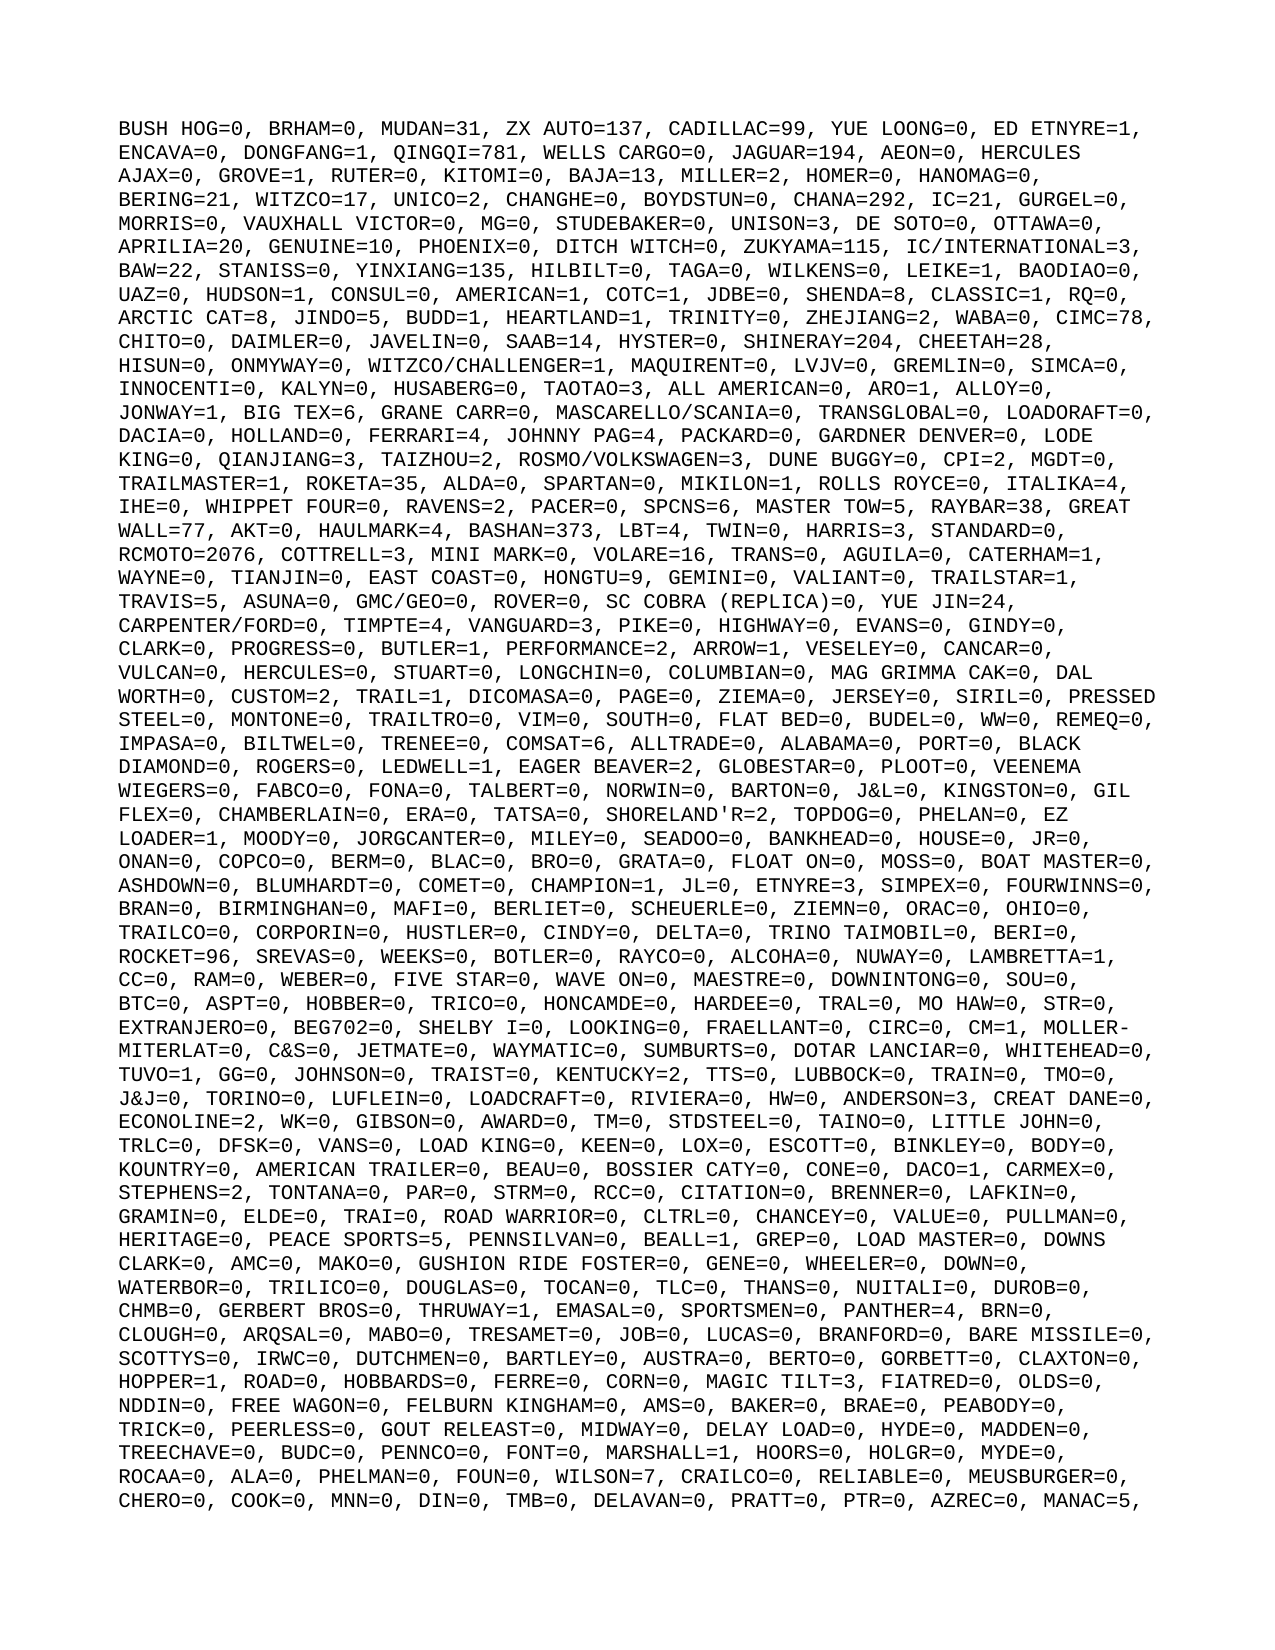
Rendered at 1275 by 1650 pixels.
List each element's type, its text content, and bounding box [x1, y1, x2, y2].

text BUSH HOG=0, BRHAM=0, MUDAN=31, ZX AUTO=137, CADILLAC=99, YUE LOONG=0, ED ETNYRE=1, ENCAVA=0, DONGFANG=1, QINGQI=781, WELLS CARGO=0, JAGUAR=194, AEON=0, HERCULES AJAX=0, GROVE=1, RUTER=0, KITOMI=0, BAJA=13, MILLER=2, HOMER=0, HANOMAG=0, BERING=21, WITZCO=17, UNICO=2, CHANGHE=0, BOYDSTUN=0, CHANA=292, IC=21, GURGEL=0, MORRIS=0, VAUXHALL VICTOR=0, MG=0, STUDEBAKER=0, UNISON=3, DE SOTO=0, OTTAWA=0, APRILIA=20, GENUINE=10, PHOENIX=0, DITCH WITCH=0, ZUKYAMA=115, IC/INTERNATIONAL=3, BAW=22, STANISS=0, YINXIANG=135, HILBILT=0, TAGA=0, WILKENS=0, LEIKE=1, BAODIAO=0, UAZ=0, HUDSON=1, CONSUL=0, AMERICAN=1, COTC=1, JDBE=0, SHENDA=8, CLASSIC=1, RQ=0, ARCTIC CAT=8, JINDO=5, BUDD=1, HEARTLAND=1, TRINITY=0, ZHEJIANG=2, WABA=0, CIMC=78, CHITO=0, DAIMLER=0, JAVELIN=0, SAAB=14, HYSTER=0, SHINERAY=204, CHEETAH=28, HISUN=0, ONMYWAY=0, WITZCO/CHALLENGER=1, MAQUIRENT=0, LVJV=0, GREMLIN=0, SIMCA=0, INNOCENTI=0, KALYN=0, HUSABERG=0, TAOTAO=3, ALL AMERICAN=0, ARO=1, ALLOY=0, JONWAY=1, BIG TEX=6, GRANE CARR=0, MASCARELLO/SCANIA=0, TRANSGLOBAL=0, LOADORAFT=0, DACIA=0, HOLLAND=0, FERRARI=4, JOHNNY PAG=4, PACKARD=0, GARDNER DENVER=0, LODE KING=0, QIANJIANG=3, TAIZHOU=2, ROSMO/VOLKSWAGEN=3, DUNE BUGGY=0, CPI=2, MGDT=0, TRAILMASTER=1, ROKETA=35, ALDA=0, SPARTAN=0, MIKILON=1, ROLLS ROYCE=0, ITALIKA=4, IHE=0, WHIPPET FOUR=0, RAVENS=2, PACER=0, SPCNS=6, MASTER TOW=5, RAYBAR=38, GREAT WALL=77, AKT=0, HAULMARK=4, BASHAN=373, LBT=4, TWIN=0, HARRIS=3, STANDARD=0, RCMOTO=2076, COTTRELL=3, MINI MARK=0, VOLARE=16, TRANS=0, AGUILA=0, CATERHAM=1, WAYNE=0, TIANJIN=0, EAST COAST=0, HONGTU=9, GEMINI=0, VALIANT=0, TRAILSTAR=1, TRAVIS=5, ASUNA=0, GMC/GEO=0, ROVER=0, SC COBRA (REPLICA)=0, YUE JIN=24, CARPENTER/FORD=0, TIMPTE=4, VANGUARD=3, PIKE=0, HIGHWAY=0, EVANS=0, GINDY=0, CLARK=0, PROGRESS=0, BUTLER=1, PERFORMANCE=2, ARROW=1, VESELEY=0, CANCAR=0, VULCAN=0, HERCULES=0, STUART=0, LONGCHIN=0, COLUMBIAN=0, MAG GRIMMA CAK=0, DAL WORTH=0, CUSTOM=2, TRAIL=1, DICOMASA=0, PAGE=0, ZIEMA=0, JERSEY=0, SIRIL=0, PRESSED STEEL=0, MONTONE=0, TRAILTRO=0, VIM=0, SOUTH=0, FLAT BED=0, BUDEL=0, WW=0, REMEQ=0, IMPASA=0, BILTWEL=0, TRENEE=0, COMSAT=6, ALLTRADE=0, ALABAMA=0, PORT=0, BLACK DIAMOND=0, ROGERS=0, LEDWELL=1, EAGER BEAVER=2, GLOBESTAR=0, PLOOT=0, VEENEMA WIEGERS=0, FABCO=0, FONA=0, TALBERT=0, NORWIN=0, BARTON=0, J&L=0, KINGSTON=0, GIL FLEX=0, CHAMBERLAIN=0, ERA=0, TATSA=0, SHORELAND'R=2, TOPDOG=0, PHELAN=0, EZ LOADER=1, MOODY=0, JORGCANTER=0, MILEY=0, SEADOO=0, BANKHEAD=0, HOUSE=0, JR=0, ONAN=0, COPCO=0, BERM=0, BLAC=0, BRO=0, GRATA=0, FLOAT ON=0, MOSS=0, BOAT MASTER=0, ASHDOWN=0, BLUMHARDT=0, COMET=0, CHAMPION=1, JL=0, ETNYRE=3, SIMPEX=0, FOURWINNS=0, BRAN=0, BIRMINGHAN=0, MAFI=0, BERLIET=0, SCHEUERLE=0, ZIEMN=0, ORAC=0, OHIO=0, TRAILCO=0, CORPORIN=0, HUSTLER=0, CINDY=0, DELTA=0, TRINO TAIMOBIL=0, BERI=0, ROCKET=96, SREVAS=0, WEEKS=0, BOTLER=0, RAYCO=0, ALCOHA=0, NUWAY=0, LAMBRETTA=1, CC=0, RAM=0, WEBER=0, FIVE STAR=0, WAVE ON=0, MAESTRE=0, DOWNINTONG=0, SOU=0, BTC=0, ASPT=0, HOBBER=0, TRICO=0, HONCAMDE=0, HARDEE=0, TRAL=0, MO HAW=0, STR=0, EXTRANJERO=0, BEG702=0, SHELBY I=0, LOOKING=0, FRAELLANT=0, CIRC=0, CM=1, MOLLER-MITERLAT=0, C&S=0, JETMATE=0, WAYMATIC=0, SUMBURTS=0, DOTAR LANCIAR=0, WHITEHEAD=0, TUVO=1, GG=0, JOHNSON=0, TRAIST=0, KENTUCKY=2, TTS=0, LUBBOCK=0, TRAIN=0, TMO=0, J&J=0, TORINO=0, LUFLEIN=0, LOADCRAFT=0, RIVIERA=0, HW=0, ANDERSON=3, CREAT DANE=0, ECONOLINE=2, WK=0, GIBSON=0, AWARD=0, TM=0, STDSTEEL=0, TAINO=0, LITTLE JOHN=0, TRLC=0, DFSK=0, VANS=0, LOAD KING=0, KEEN=0, LOX=0, ESCOTT=0, BINKLEY=0, BODY=0, KOUNTRY=0, AMERICAN TRAILER=0, BEAU=0, BOSSIER CATY=0, CONE=0, DACO=1, CARMEX=0, STEPHENS=2, TONTANA=0, PAR=0, STRM=0, RCC=0, CITATION=0, BRENNER=0, LAFKIN=0, GRAMIN=0, ELDE=0, TRAI=0, ROAD WARRIOR=0, CLTRL=0, CHANCEY=0, VALUE=0, PULLMAN=0, HERITAGE=0, PEACE SPORTS=5, PENNSILVAN=0, BEALL=1, GREP=0, LOAD MASTER=0, DOWNS CLARK=0, AMC=0, MAKO=0, GUSHION RIDE FOSTER=0, GENE=0, WHEELER=0, DOWN=0, WATERBOR=0, TRILICO=0, DOUGLAS=0, TOCAN=0, TLC=0, THANS=0, NUITALI=0, DUROB=0, CHMB=0, GERBERT BROS=0, THRUWAY=1, EMASAL=0, SPORTSMEN=0, PANTHER=4, BRN=0, CLOUGH=0, ARQSAL=0, MABO=0, TRESAMET=0, JOB=0, LUCAS=0, BRANFORD=0, BARE MISSILE=0, SCOTTYS=0, IRWC=0, DUTCHMEN=0, BARTLEY=0, AUSTRA=0, BERTO=0, GORBETT=0, CLAXTON=0, HOPPER=1, ROAD=0, HOBBARDS=0, FERRE=0, CORN=0, MAGIC TILT=3, FIATRED=0, OLDS=0, NDDIN=0, FREE WAGON=0, FELBURN KINGHAM=0, AMS=0, BAKER=0, BRAE=0, PEABODY=0, TRICK=0, PEERLESS=0, GOUT RELEAST=0, MIDWAY=0, DELAY LOAD=0, HYDE=0, MADDEN=0, TREECHAVE=0, BUDC=0, PENNCO=0, FONT=0, MARSHALL=1, HOORS=0, HOLGR=0, MYDE=0, ROCAA=0, ALA=0, PHELMAN=0, FOUN=0, WILSON=7, CRAILCO=0, RELIABLE=0, MEUSBURGER=0, CHERO=0, COOK=0, MNN=0, DIN=0, TMB=0, DELAVAN=0, PRATT=0, PTR=0, AZREC=0, MANAC=5, [118, 118, 1157, 1513]
